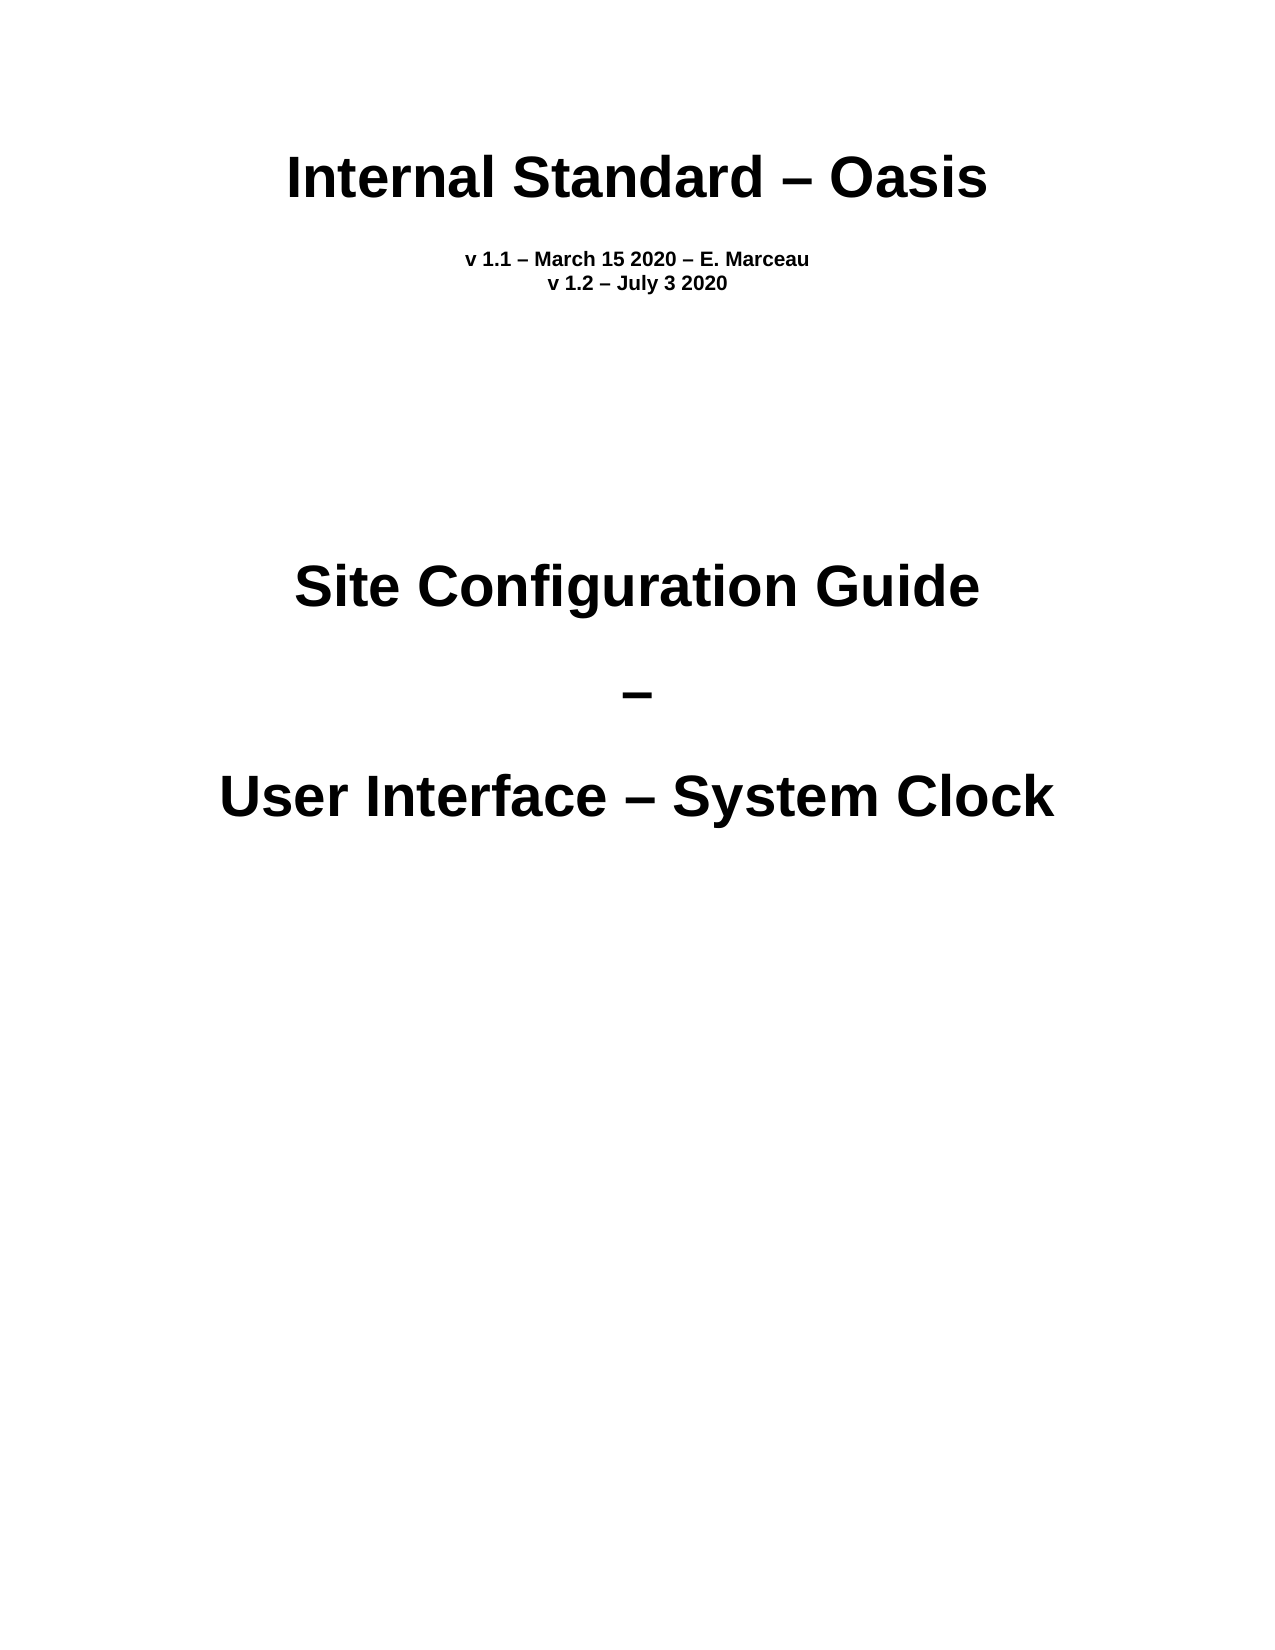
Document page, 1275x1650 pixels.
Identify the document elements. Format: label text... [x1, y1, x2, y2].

title – [118, 657, 1157, 724]
text v 1.2 – July 3 2020 [118, 270, 1157, 294]
text v 1.1 – March 15 2020 – E. Marceau [118, 246, 1157, 270]
title User Interface – System Clock [118, 761, 1157, 828]
title Internal Standard – Oasis [118, 143, 1157, 210]
title Site Configuration Guide [118, 552, 1157, 619]
